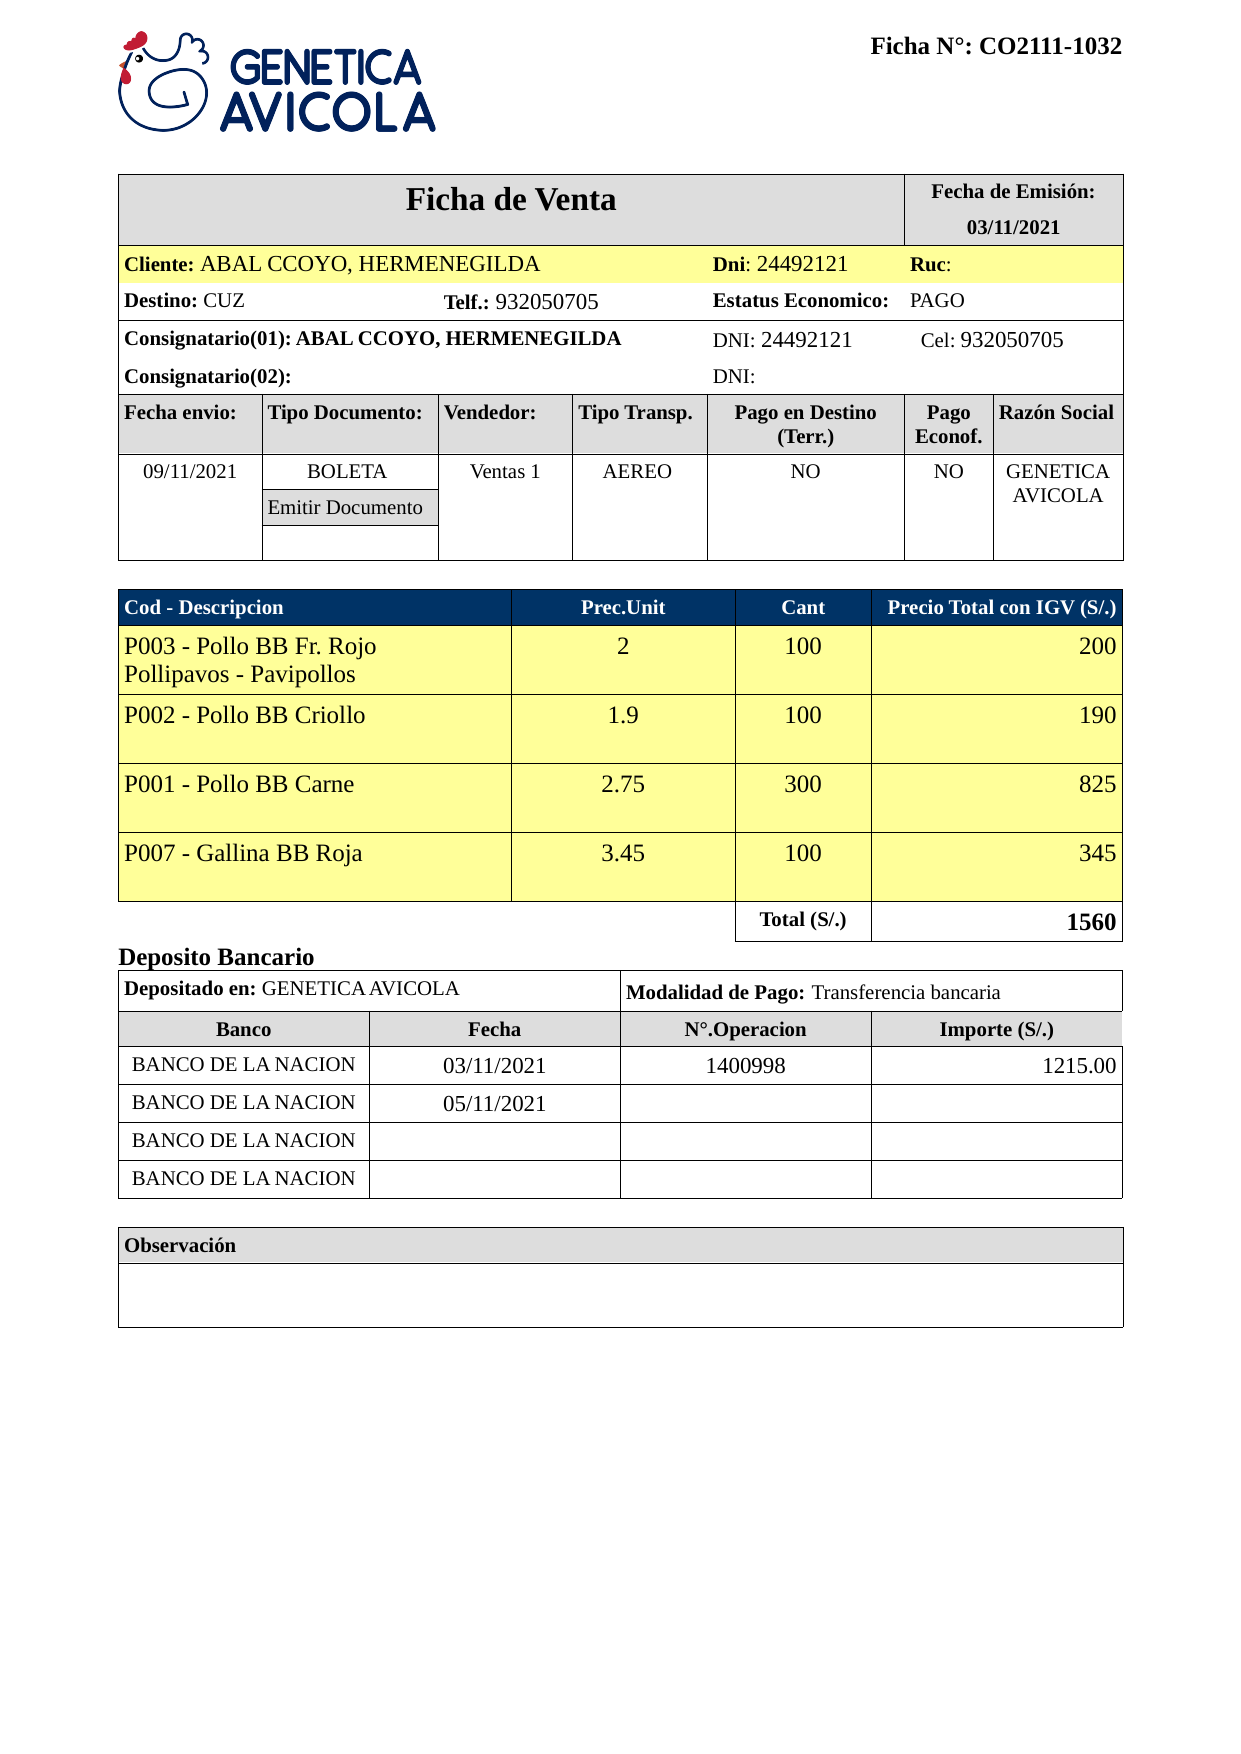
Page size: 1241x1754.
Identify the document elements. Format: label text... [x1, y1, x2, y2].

table_cell 2 [512, 626, 735, 694]
table_cell NO [905, 455, 993, 560]
table_cell 1.9 [512, 695, 735, 763]
table_header Depositado en: GENETICA AVICOLA [119, 971, 620, 1011]
table_cell BANCO DE LA NACION [119, 1123, 369, 1160]
table_cell 345 [872, 833, 1122, 901]
table_cell 1215.00 [872, 1047, 1122, 1084]
table_cell 3.45 [512, 833, 735, 901]
table_cell PAGO [904, 283, 1123, 320]
table_cell [872, 1161, 1122, 1198]
table_cell Telf.: 932050705 [438, 283, 707, 320]
table_cell Vendedor: [439, 395, 572, 453]
table_header Cant [736, 590, 871, 625]
table_cell Importe (S/.) [872, 1012, 1122, 1046]
table_cell BANCO DE LA NACION [119, 1085, 369, 1122]
table_cell Pago Econof. [905, 395, 993, 453]
table_cell Cel: 932050705 [915, 321, 1123, 358]
table_cell Destino: CUZ [119, 283, 438, 320]
table_cell [621, 1085, 871, 1122]
table_cell [370, 1123, 620, 1160]
table_header Cod - Descripcion [119, 590, 511, 625]
text Deposito Bancario [118, 942, 1122, 970]
table_cell 190 [872, 695, 1122, 763]
table_cell [872, 1123, 1122, 1160]
table_cell 200 [872, 626, 1122, 694]
table_cell DNI: 24492121 [707, 321, 915, 358]
table_cell 1400998 [621, 1047, 871, 1084]
table_cell Emitir Documento [263, 490, 438, 525]
table_cell [621, 1161, 871, 1198]
table_cell [263, 526, 438, 560]
table_cell Ventas 1 [439, 455, 572, 560]
table_cell Total (S/.) [736, 902, 871, 941]
table_header Precio Total con IGV (S/.) [872, 590, 1122, 625]
table_cell P001 - Pollo BB Carne [119, 764, 511, 832]
table_cell Fecha envio: [119, 395, 262, 453]
table_cell Estatus Economico: [707, 283, 904, 320]
picture [118, 31, 436, 132]
table_cell BANCO DE LA NACION [119, 1047, 369, 1084]
table_cell Tipo Documento: [263, 395, 438, 453]
table_cell Razón Social [994, 395, 1123, 453]
table_cell [370, 1161, 620, 1198]
table_header Fecha de Emisión: [905, 175, 1123, 209]
table_cell P002 - Pollo BB Criollo [119, 695, 511, 763]
table_cell [872, 1085, 1122, 1122]
table_cell Fecha [370, 1012, 620, 1046]
table_cell Dni: 24492121 [707, 246, 904, 283]
table_cell [119, 1264, 1123, 1327]
table_cell 03/11/2021 [370, 1047, 620, 1084]
table_cell 03/11/2021 [905, 209, 1123, 245]
table_header Modalidad de Pago: Transferencia bancaria [621, 971, 1122, 1011]
table_cell BOLETA [263, 455, 438, 489]
table_cell Consignatario(02): [119, 358, 707, 394]
table_cell Banco [119, 1012, 369, 1046]
table_cell Cliente: ABAL CCOYO, HERMENEGILDA [119, 246, 707, 283]
table_cell Pago en Destino (Terr.) [708, 395, 904, 453]
table_header Prec.Unit [512, 590, 735, 625]
table_cell 05/11/2021 [370, 1085, 620, 1122]
table_header Ficha de Venta [119, 175, 904, 245]
table_cell Consignatario(01): ABAL CCOYO, HERMENEGILDA [119, 321, 707, 358]
table_cell 100 [736, 626, 871, 694]
table_cell DNI: [707, 358, 1123, 394]
table_cell BANCO DE LA NACION [119, 1161, 369, 1198]
table_cell Ruc: [904, 246, 1123, 283]
table_cell AEREO [573, 455, 707, 560]
table_cell 2.75 [512, 764, 735, 832]
table_cell 100 [736, 833, 871, 901]
table_cell N°.Operacion [621, 1012, 871, 1046]
table_cell [118, 902, 511, 941]
table_cell 09/11/2021 [119, 455, 262, 560]
table_cell GENETICA AVICOLA [994, 455, 1123, 560]
table_cell [511, 902, 735, 941]
table_cell 300 [736, 764, 871, 832]
table_cell 100 [736, 695, 871, 763]
table_cell P007 - Gallina BB Roja [119, 833, 511, 901]
table_cell [621, 1123, 871, 1160]
table_cell 1560 [872, 902, 1122, 941]
table_cell 825 [872, 764, 1122, 832]
table_cell P003 - Pollo BB Fr. Rojo Pollipavos - Pavipollos [119, 626, 511, 694]
table_header Observación [119, 1228, 1123, 1262]
table_cell NO [708, 455, 904, 560]
table_cell Tipo Transp. [573, 395, 707, 453]
